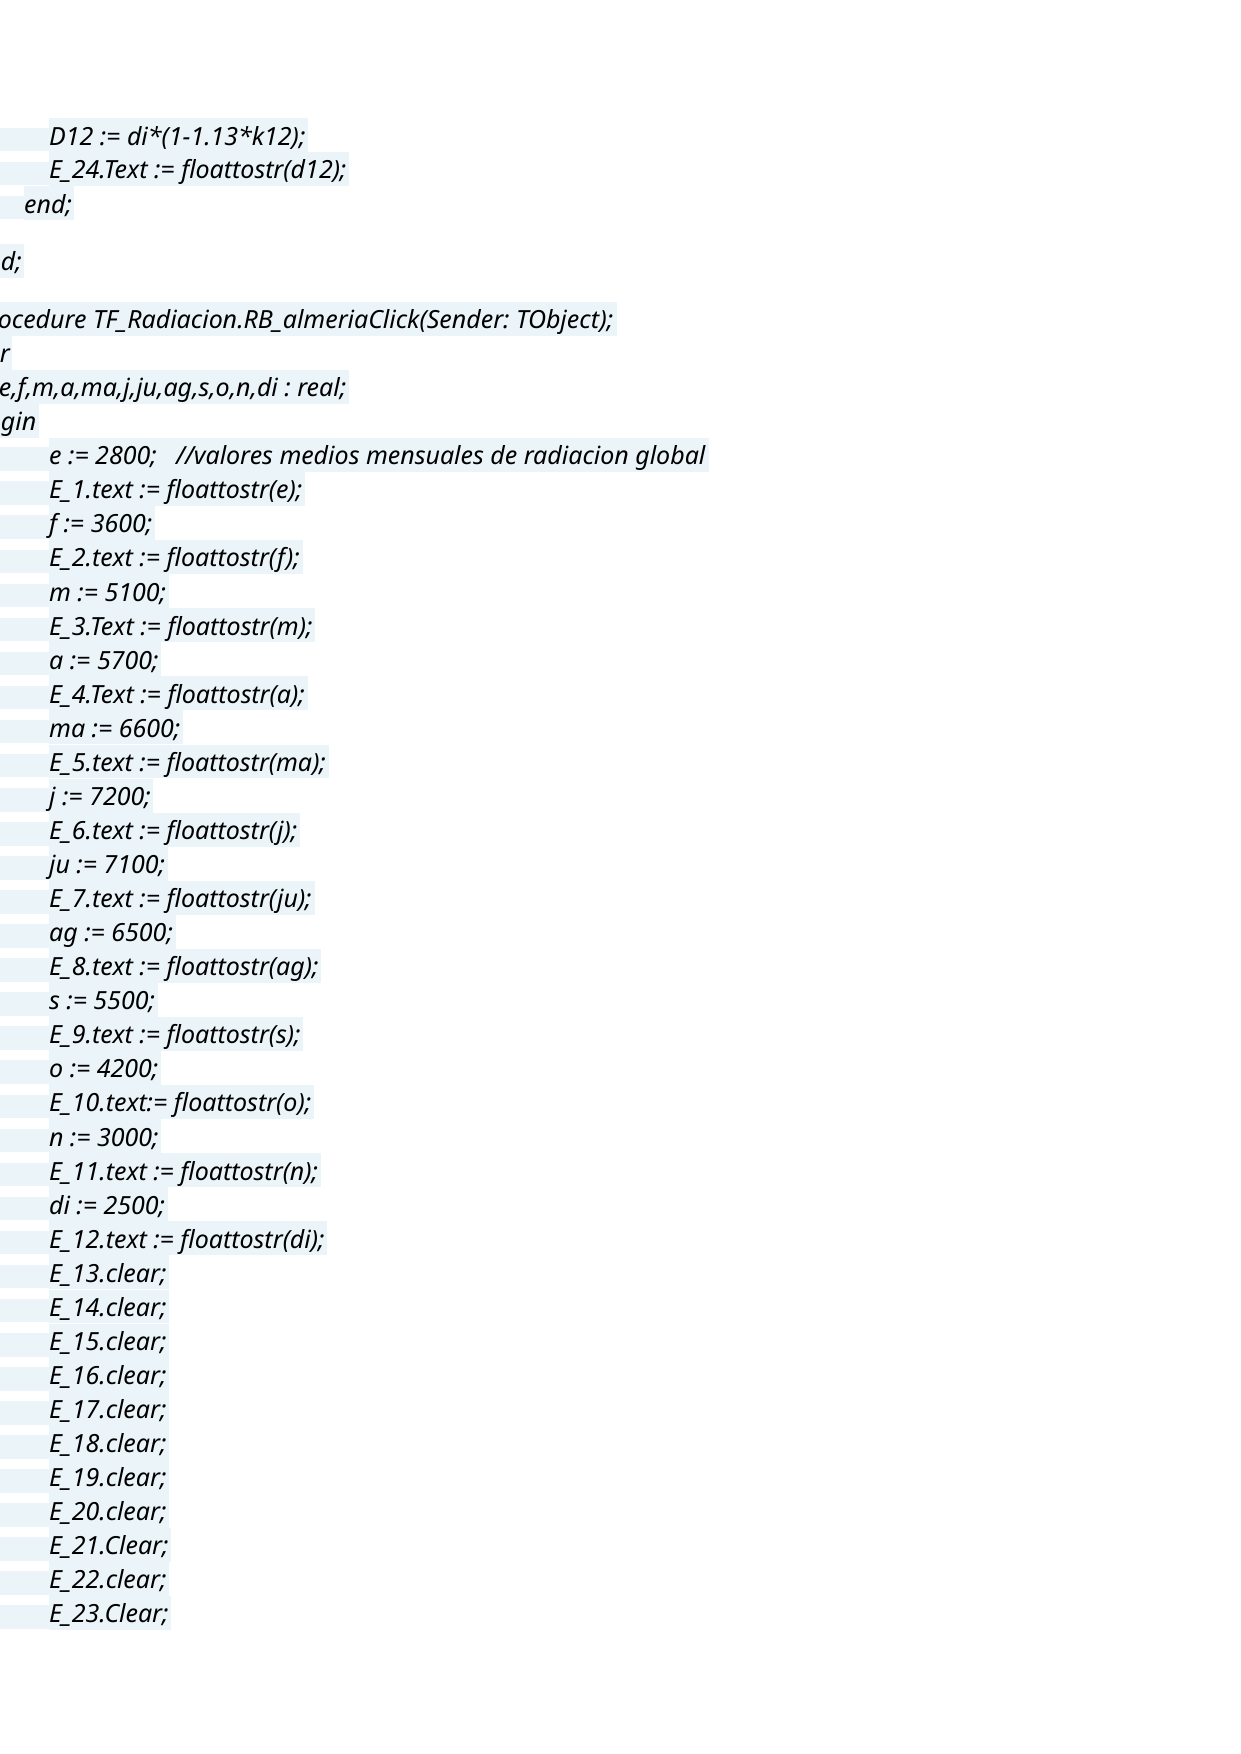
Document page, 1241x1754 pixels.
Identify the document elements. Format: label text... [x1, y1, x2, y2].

table_header Delphi: AjpdSoft Cálculo de los parámetros de radiación Añadida a la sección Descargas la aplicación AjpdSoft Cálculo de los parámetros de radiación: este programa ha sido desarrollado para el cálculo de la declinación solar así como para calcular la posición del Sol en cualquier día del año. Permite calcular, para una latitud dada, la radiación solar sobre superficie plana o inclinada en la capa exterior de la atmósfera. Los resultados se pueden guardar en fichero de texto, consultar en pantalla o copiar al portapapeles). Liberamos el código fuente - source code en Borland Delphi 6 100% Open Source. Información del cálculo de los parámetros de radiación solar. Características más importantes de AjpdSoft Cálculo de los parámetros de radiación. AjpdSoft Cálculo de los parámetros de radiación en funcionamiento. Instalación y configuración de AjpdSoft Cálculo de los parámetros de radiación. Datos técnicos de AjpdSoft Cálculo de los parámetros de radiación. A quién va dirigida AjpdSoft Cálculo de los parámetros de radiación. Anexo. Ejemplo de cálculos resultantes tras pulsar en "Informe Cálculos". Código fuente (source code) de la aplicación completa. Artículos relacionados. Créditos. Información del cálculo de los parámetros de radiación solar Con el programa pueden obtener datos de radiación para cualquier día del año. Se ha de introducir la latitud del lugar del que se quieren obtener dichos datos, así como la inclinación de la superficie si es que la tuviera, y el día que del que se quiere obtener los resultados. Pulsando el botón Calcular una vez introducidos los datos se obtendrá la DECLINACIÓN SOLAR proveniente de la expresión propuesta por Spencer: De la posición del Sol, los datos obtenidos hacen referencia a la siguiente figura: α es la altura solar. Ψ es el azimut. θz es el ángulo cenital. W, es el ángulo solar y corresponde a la trayectoria del sol, 0º al mediodía. La hora del lugar será aproximadamente una hora más en verano y dos en invierno de la hora solar. La radiación solar en el espacio se mide en valor diario medio resultante de la expresión donde Isc es la constante solar y E0, la corrección de la órbita de la tierra: Con el programa también se obtiene el valor de radiación difusa a partir de datos mensuales de radiación global. El programa incluye los datos de tres localidades y se usa para ello el índice de transparencia diario, que relaciona estas radiaciones, (Kd=Gd/Ids) y se aplica la correlación del Método de Page: D/G=1.00-1.13Kd. Características más importantes de AjpdSoft Cálculo de los parámetros de radiación Aplicación de muy sencillo manejo, muy fácil e intuitiva, todas las opciones están en una misma ventana. La aplicación ha sido desarrollada en el lenguaje de programación Borland Delphi 6. No necesita instalación, es suficiente con ejecutar el fichero calculosradiacion.exe. Calcula la declinación solar, posición del Sol en cualquier día del año, calcula la radiación solar sobre superficie plana y sobre superficie inclinada. Muestra gráficas de los valores medios mensuales de radiación difusa y global de las localidades elegidas. Muestra los cálculos obtenidos en pantalla y permite guardarlos en fichero de texto. AjpdSoft Cálculo de los parámetros de radiación en funcionamiento Esta aplicación o programa informático permite calcular la declinación solar según la posición del Sol en cualquier día del año. Se obtiene así mismo para una latitud dada (gadros, minutos y segundos) la radiación solar sobre una superficie plana en la capa exterior de la atmósfera, medida en vatios hora por metro cuadrado. También puede calcular la radiación para una superficie inclinada (según los grados de inclinación). AjpdSoft Cálculo de los parámetros de radiación calcula, para una hora solar dada, la posición del sol según sus ángulos. La aplicación incluye los datos de los valores emdios mensuales de radiación difusa para tres localidades de las que se disponen datos de radiación global: Almería, Madrid y Santander. Calcula para estas localidades la componente difusa de dicha radiación, basado en el Método de Page, y en función de la radiación total que se recibe para esas localidades, de donde dichas radiaciones extraterrestres se han calculado con el propio programa. En primer lugar, para introducir los datos conocidos marcaremos el chec "Introducir Datos", introduciremos latitud norte (que la aplicación podrá calcular automáticamente en función de los grados, minutos y segundos), los grados de inclinación, el día del año (podremos obtener los días automáticamente para determinadas fechas: Solsticio de Verano: el 21 de junio (día 172 en fecha juliana). Equinoccio de Otoño: el 23 de septiembre (día 266 en fecha juliana). Solsticio de Invierno: el 21 de diciembre (día 355 en fecha juliana). Equinoccio de Primavera: el 31 de marzo (día 80 en fecha juliana). O bien pulsamos los botones para cada uno de estos días del año o bien pulsamos en el desplegable del calendario y seleccionamos el día que deseemos, pulsaremos el botón "Añadir Fecha Indicada" para calcular el día del año de la fecha indicada (fecha juliana). Una vez introducidos los datos conocidos pulsaremos "Calcular" para que la aplicación realice los cálculos automáticos de: declinación en grados, altura solar al mediodía, ángulo cenital, ángulo de salida del sol, salida para superficie inclinada, amanecer, duración del día, anochecer, radiación solar diaria extraterreste (Mh/m2), radiación diaria sobre la superficie inclinada (Wh/m2): Seleccionando en "Valores demdios mensuales de radiación difusa" la localidad (Almería, Madrid o Santander) y pulsando en "Hallar" la aplicación calculará los valores medios de radiación difusa por cada mes: Pulsando el botón "Mostrar gráfica" podremos ver una gráfica comparativa de según los distintos valores de radiación media mensual tanto global cómo difusa por localidad: La aplicación permite exportar el gráfico a bmp (imagen), mostrar una vista previa para seleccionar las opciones antes de la impresión (impresora, márgenes, posición, etc.) o imprimirlo directamente en la impresora predeterminada. En "Posición del Sol", introduciendo la hora, los minutos y los segundos, la aplicación calculará el ángulo horario, el azimut y la altura solar: Pulsando en el botón "Informe Cálculos" podremos ver los cálculos realizados en el cuadro de texto para copiarlos al portapapeles o bien, pulsando en el botón "Guardar Informe" podremos guardarlos en fichero de texto: Seleccionando una carpeta y un nombre de fichero se guardarán los datos de los cálculos de radiación: Ejemplo de cálculos resultantes tras pulsar en "Informe Cálculos". Instalación y configuración de AjpdSoft Cálculo de los parámetros de radiación Podéis descargar el programa con el código fuente (freeware, gratuito) desde esta URL: Descarga gratuita (freeware) de AjpdSoft Cálculo de los parámetros de radiación Para el correcto funcionamiento sólo es necesario el fichero calculosradiacion.exe, el resto de ficheros corresponden al código fuente y no son necesarios para su ejecución. La aplicación no necesita instalación, el fichero calculosradiacion.exe se puede ejecutar directamente. Datos técnicos de AjpdSoft Cálculo de los parámetros de radiación Esta aplicación ha sido desarrollada en el lenguaje de programación Borland Delphi 6. Guarda los cálculos realizados en un fichero de texto plano sin formato (txt). Si eres desarrollador de software y te has registrado en nuestra web (si aún no te has registrado puedes hacerlo desde aquí gratuitamente) puedes descargar el código fuente 100% Open Source (completo y totalmente gratuito) en Borland (ahora Codegear) Delphi 6: AjpdSoft Cálculo de los parámetros de radiación (Código fuente Open Source en Borland Delphi 6) AjpdSoft Cálculo de los parámetros de radiación ha sido testeada y funciona correctamente en equipos con sistemas operativos: Windows 98, Windows XP, Windows 2000 Server, Windows Server 2003, Windows Vista y Windows Seven (7). A quién va dirigida AjpdSoft Cálculo de los parámetros de radiación La aplicación va dirigida a ingenieros y trabajadores que quieran montar placas solares, permite calcular determinados parámetros útiles para el correcto montaje de las placas solares. Anexo Ejemplo de cálculos resultantes tras pulsar en "Informe Cálculos": IMFORME DE CÁLCULOS: FECHA: 25/12/2009 Número de día del año: 359 Latitud del lugar: 3.06806 Grados Latitud Norte Superficie plana y superficie inclinada 2 grados Declinación del día -23.398 grados ALTURA SOLAR AL MEDIODIA: 63.534 GRADOS Ángulo cenital: 26.466 grados ÁNGULO DE SALIDA DEL SOL: 88.671 GRADOS Salida sol para superfie inclinada: 88.671 grados AMANECER: 6.09 Horas antes del mediodía DURACIÓN DEL DÍA: 11.82 Horas ANOCHECER: 17.91 Horas desde el mediodía Radiación solar diaria extraterrestre de 9530.39 Wh/m2 Radiación solar diaria extraterrestre sobre superficie inclinada de 9774.15 Wh/m2 Código fuente (source code) de la aplicación completa: unit radiacion; {$R WinXP.res} interface uses Windows, Messages, SysUtils, Variants, Classes, Graphics, Controls, Forms, Dialogs,shellapi, StdCtrls, ComCtrls, Buttons, dateutils, ExtCtrls, Math, jpeg, series, ThemeMgr; type TF_Radiacion = class(TForm) Notas: TPageControl; TabSheet1: TTabSheet; TabSheet2: TTabSheet; gb_Radiacion: TGroupBox; Label1: TLabel; Label2: TLabel; Label3: TLabel; Label4: TLabel; Label5: TLabel; Label6: TLabel; Label7: TLabel; Label9: TLabel; Label10: TLabel; Label11: TLabel; Label12: TLabel; Label13: TLabel; Label14: TLabel; Label15: TLabel; Label8: TLabel; Label16: TLabel; E_1: TEdit; E_2: TEdit; E_3: TEdit; E_4: TEdit; E_5: TEdit; E_6: TEdit; E_12: TEdit; E_11: TEdit; E_10: TEdit; E_9: TEdit; E_8: TEdit; E_7: TEdit; E_24: TEdit; E_23: TEdit; E_22: TEdit; E_21: TEdit; E_20: TEdit; E_19: TEdit; RB_almeria: TRadioButton; RB_madrid: TRadioButton; RB_santander: TRadioButton; Button1: TButton; E_18: TEdit; E_17: TEdit; E_16: TEdit; E_15: TEdit; E_14: TEdit; E_13: TEdit; B_informe: TButton; B_Guardar: TButton; B_salir: TButton; M_resultados: TMemo; GB_datos: TGroupBox; B_calcular: TButton; P_fecha: TPanel; L_dia: TLabel; E_numeroDedia: TEdit; DTP_fecha: TDateTimePicker; B_anadirFecha: TButton; B_solsticioVerano: TButton; B_equinoccioOtono: TButton; B_SolsticioInvierno: TButton; B_EquinoccioPrimavera: TButton; P_latitud: TPanel; LE_Latitud: TLabeledEdit; LE_grados: TLabeledEdit; LE_minutos: TLabeledEdit; LE_Segundos: TLabeledEdit; CB_grados: TCheckBox; B_convertirLatitud: TButton; LE_Inclinacion: TLabeledEdit; CB_datos: TCheckBox; P_resultados: TGroupBox; L_alturaSolar: TLabel; L_alturaCenital: TLabel; L_resultado: TLabel; L_angulosalidaSol: TLabel; L_DuracionDia: TLabel; L_fecha: TLabel; L_horaSalidaSol: TLabel; L_horaPuestasol: TLabel; L_anguloSalidaInclinada: TLabel; L_radiacionInclinada: TLabel; L_radiacionExtra: TLabel; E_declinacion: TEdit; E_radiacionInclinada: TEdit; E_radiacion: TEdit; GB_posicionSol: TGroupBox; L_azimut: TLabel; L_alturaDelSol: TLabel; L_anguloSolar: TLabel; L_segundos: TLabel; L_hora: TLabel; L_minutos: TLabel; E_segundos: TEdit; CB_posicionDelSol: TCheckBox; B_Posicion: TButton; LE_azimut: TLabeledEdit; LE_alturaSolar: TLabeledEdit; LE_anguloSolar: TLabeledEdit; E_Hora: TEdit; E_minutos: TEdit; SaveDialog1: TSaveDialog; Image1: TImage; Image2: TImage; btGrafica: TButton; LWEB: TLabel; ThemeManager1: TThemeManager; procedure B_calcularClick(Sender: TObject); procedure CB_gradosClick(Sender: TObject); procedure B_convertirLatitudClick(Sender: TObject); procedure CB_datosClick(Sender: TObject); procedure B_anadirFechaClick(Sender: TObject); procedure B_solsticioVeranoClick(Sender: TObject); procedure FormCreate(Sender: TObject); procedure B_equinoccioOtonoClick(Sender: TObject); procedure B_SolsticioInviernoClick(Sender: TObject); procedure B_EquinoccioPrimaveraClick(Sender: TObject); procedure CB_posicionDelSolClick(Sender: TObject); procedure B_PosicionClick(Sender: TObject); procedure Button1Click(Sender: TObject); procedure RB_almeriaClick(Sender: TObject); procedure RB_madridClick(Sender: TObject); procedure RB_santanderClick(Sender: TObject); procedure B_salirClick(Sender: TObject); procedure B_informeClick(Sender: TObject); procedure B_GuardarClick(Sender: TObject); procedure btGraficaClick(Sender: TObject); procedure LWEBClick(Sender: TObject); private { Private declarations } public { Public declarations } end; var F_Radiacion: TF_Radiacion; implementation uses grafica; {$R *.dfm} procedure TF_Radiacion.B_calcularClick(Sender: TObject); var i,j,k,di,numerodeldia : integer; t,de,dec,w,l,Lrad,wgrad,DurDia,alfa,alfaGrad,altCen,salSol,finSol,beta,w2, w2grad,betaRad, E0,Iod,Iod2: real; declinacion,anguloSolar,angulosolargrados,duracionDia,alturaSol, alturaCenital,salidaSolar,puestasol,AngulosolarInclinacion,radiaciondiaria, radiacionDiariaInclinada : string; begin val(LE_Latitud.text,l,i); val(E_numeroDedia.Text,di,j); val(LE_Inclinacion.text,beta,k); if (i<>0) or (j<>0) or (k<>0) then begin if i<>0 then begin showmessage('Introduzca correctamente la latitud del lugar'); LE_Latitud.clear; LE_Latitud.setfocus; end; if j<>0 then begin Showmessage('Introduzca el día del año deseado'); B_anadirFecha.setfocus; end; if k<>0 then begin showmessage('Introduzca un valor correcto'); LE_Inclinacion.setfocus; end; end else begin if (l>90) or (l<0) then begin showmessage('El valor de latitud ha de estar comprendido entre 0º y 90º'); LE_Latitud.Clear; LE_Latitud.setfocus; end else begin B_informe.Enabled := true; numerodeldia := dayoftheyear(DTP_fecha.date); E_numeroDedia.text := inttostr(numerodeldia); L_fecha.caption := 'FECHA: '+datetostr(dtp_fecha.DateTime); t := 2*pi*((di-1)/365); //es el número de día del año de := 0.006918-0.399912*cos(t)+0.070257*sin(t)-0.006758*cos(2*t)+0.000907*sin(2*t) -0.002697*cos(3*t)+0.00148*sin(3*t); // da el valor de la declinacion en el día pedido dec := de*(180/pi); // pasa de radianes a grados str(dec:6:3,declinacion); E_declinacion.Text := declinacion; CB_posicionDelSol.Enabled := true; B_calcular.setfocus; Lrad := ((l*pi)/180); //pone la latitud en radianes w := arcCos(-tan(Lrad)*tan(de)); //angulo solar para la salida del sol cuando alfa = 0 wgrad := w*180/pi; // pone el ángulo de salida del sol en grados str(w:6:3,angulosolar); str(wgrad:6:3,angulosolargrados); L_angulosalidaSol.Caption := 'ÁNGULO DE SALIDA DEL SOL: '+ anguloSolarGrados+' GRADOS'; if (beta<0) or (beta>90) then begin showmessage('La inclinación ha de estar comprendida entre 0 y 90 grados'); LE_Inclinacion.text := '0'; end; betaRad := (beta*pi)/180; w2 := arcCos(-tan(Lrad-betaRad)*tan(de)); //angulo de salida para una superficie inclinada w2grad :=w2*180/pi; str(w2grad:6:3,AngulosolarInclinacion); if (w2 <= w) then // El angulo de salida para sup. inclinada será el mínimo entre w2 y w L_anguloSalidaInclinada.Caption := 'Salida para superfie inclinada: ' + anguloSolarInclinacion+' grados'; if (w2 > w) then L_anguloSalidaInclinada.Caption := 'Salida sol para superfie inclinada: '+ anguloSolarGrados+' grados'; Durdia := (wgrad*2)/15; //duración de un día, 2veces el ángulo salida del sol entre 15 grados que dura cada hora str(durdia:6:2,duracionDia); L_DuracionDia.caption := 'DURACIÓN DEL DÍA: '+duracionDia+' Horas'; SalSol := 12-(durDia/2); str(salsol:6:2,salidaSolar); L_horaSalidaSol.caption := 'AMANECER: '+salidasolar+' Hora Solar'; finSol:= 12+(durDia/2); str(finsol:6:2,puestaSol); L_horaPuestaSol.caption := 'ANOCHECER: '+puestasol+' Hora Solar'; alfa := arcSin(sin(Lrad)*sin(de)+cos(Lrad)*cos(de)*1); //altura solar al mediodía, cosw=1 alfaGrad := alfa*180/pi; str(alfagrad:8:3,alturaSol); L_alturaSolar.Caption := 'ALTURA SOLAR AL MEDIODIA: '+alturaSol+' GRADOS'; altCen := 90-alfaGrad; //el ángulo cenital es complementario de la altura solar str(altCen:8:3,alturacenital); L_alturaCenital.Caption := 'Ángulo cenital: '+alturaCenital+' grados'; E0 := 1+0.03333*cos(2*pi*numerodeldia/365); //radiación global diaria exterior de la admosfera. Iod := (24/pi)*1367*E0*(w*sin(de)*sin(Lrad)+cos(de)*cos(Lrad)*sin(w)); str(Iod:6:2,radiaciondiaria); E_radiacion.text := radiaciondiaria; if (w2 <= w) then //para superficie inclinada se usa el mínimo entre w y w2 Iod2 := (24/pi)*1367*E0*(w2*sin(de)*sin(Lrad-betaRad)+cos(de)*cos(Lrad-betaRad)*sin(w2)); str(Iod2:6:2,radiacionDiariaInclinada); E_radiacionInclinada.text := radiacionDiariaInclinada; if (w2 > w) then Iod2 := (24/pi)*1367*E0*(w*sin(de)*sin(Lrad-betaRad)+cos(de)*cos(Lrad-betaRad)*sin(w)); str(Iod2:6:2,radiacionDiariaInclinada); E_radiacionInclinada.text := radiacionDiariaInclinada; end; end; end; procedure TF_Radiacion.CB_gradosClick(Sender: TObject); begin If CB_grados.checked then begin LE_Latitud.clear; LE_grados.enabled := true; LE_grados.setfocus; LE_minutos.enabled := true; LE_Segundos.enabled := true; B_convertirlatitud.Enabled := true; end else begin LE_grados.enabled := false; LE_minutos.enabled := false; LE_Segundos.enabled := false; B_convertirlatitud.Enabled := false; LE_grados.clear; LE_minutos.clear; LE_Segundos.clear; end; end; procedure TF_Radiacion.B_convertirLatitudClick(Sender: TObject); var g,s,m : integer; r : real; resultado : string; i,j,k : integer; begin val(LE_grados.text,g,i); val(LE_minutos.text,m,j); val(LE_Segundos.Text,s,k); if (i<>0) or (j<>0) or (k<>0) then begin showmessage('Introduzca valores válidos'); LE_grados.setfocus; end else begin r := g+(m/60)+(s/3600); str(r:8:5,resultado); LE_Latitud.Text := resultado; end; end; procedure TF_Radiacion.CB_datosClick(Sender: TObject); begin If CB_datos.checked then begin LE_Inclinacion.Enabled := true; B_calcular.Enabled := true; CB_grados.enabled := true; LE_Latitud.enabled := true; L_dia.Enabled := true; DTP_fecha.enabled := true; B_anadirFecha.enabled := true; B_solsticioVerano.enabled := true; B_SolsticioInvierno.enabled := true; B_equinoccioOtono.enabled := true; B_EquinoccioPrimavera.enabled := true; end else begin LE_Inclinacion.enabled := false; B_calcular.Enabled := false; CB_grados.enabled := false; LE_Latitud.enabled := false; DTP_fecha.enabled := false; B_anadirFecha.enabled := false; B_solsticioVerano.enabled := false; B_SolsticioInvierno.enabled := false; B_equinoccioOtono.enabled := false; B_EquinoccioPrimavera.enabled := false; CB_posicionDelSol.enabled := false; L_dia.Enabled := false; CB_posicionDelSol.Checked := false; end; end; procedure TF_Radiacion.B_anadirFechaClick(Sender: TObject); var dia : TDatetime; d : integer; begin dia := DTP_fecha.date; d := DayOfTheYear(dia); E_numeroDedia.Text := inttostr(d); B_calcular.setfocus; end; procedure TF_Radiacion.B_solsticioVeranoClick(Sender: TObject); var solsticioVer : TDatetime; d : integer; begin solsticioVer := strtodate('21/06/2009'); DTP_fecha.date := solsticioVer; d := dayoftheyear(solsticioVer); E_numeroDedia.Text := inttostr(d); end; procedure TF_Radiacion.FormCreate(Sender: TObject); begin DTP_fecha.date := now; end; procedure TF_Radiacion.B_equinoccioOtonoClick(Sender: TObject); var equinoccioOto : TDatetime; d : integer; begin equinoccioOto := strtodate('23/09/2009'); DTP_fecha.date := equinoccioOto; d := dayoftheyear(equinoccioOto); E_numeroDedia.Text := inttostr(d); end; procedure TF_Radiacion.B_SolsticioInviernoClick(Sender: TObject); var solsticioInv : TDatetime; d : integer; begin solsticioInv := strtodate('21/12/2009'); DTP_fecha.date := solsticioInv; d := dayoftheyear(solsticioInv); E_numeroDedia.Text := inttostr(d); end; procedure TF_Radiacion.B_EquinoccioPrimaveraClick(Sender: TObject); var equinoccioPri : TDatetime; d : integer; begin equinoccioPri := strtodate('21/03/2009'); DTP_fecha.date := equinoccioPri; d := dayoftheyear(equinoccioPri); E_numeroDedia.Text := inttostr(d); end; procedure TF_Radiacion.CB_posicionDelSolClick(Sender: TObject); begin if CB_posicionDelSol.Checked then begin B_Posicion.enabled := true; E_segundos.enabled := true; E_hora.enabled := true; E_minutos.enabled := true; L_azimut.Enabled := true; L_alturaDelSol.enabled := true; L_anguloSolar.enabled:= true; L_segundos.Enabled := true; L_hora.Enabled := true; L_minutos.Enabled := true; E_Hora.setfocus; end else begin E_Hora.enabled := false; E_segundos.enabled := false; E_minutos.enabled := false; B_Posicion.enabled := false; L_segundos.Enabled := false; L_azimut.Enabled := false; L_alturaDelSol.enabled := false; L_anguloSolar.enabled := false; L_hora.Enabled := false; L_minutos.Enabled := false; end; end; procedure TF_Radiacion.B_PosicionClick(Sender: TObject); var h,m,s,hs,w,wgrad,alfa,alfaGrad,L,Lrad,de,deRad,azi,aziGrad : real; i,j,k: integer; angulosolar,azimut,alturaSolar : string; begin val(E_Hora.text,h,i); val(E_minutos.text,m,j); val(E_segundos.text,s,k); if (i<>0) or (j<>0) or (k<>0) then begin showmessage('Introduzca valores horarios correctos'); E_hora.setfocus; end else begin if (E_declinacion.text = '') then begin showmessage('Debe introducir el día en que desea calcular la posicion del sol'); B_anadirFecha.SetFocus; end else begin if (h<0) or (h>23) or (m<0)or (m>59) or (s<0) or (s>59) then begin showmessage('Introduzca valores adecuados: hora entre 0 y 23; '+ 'minutos y segundos entre 0 y 59'); E_hora.SetFocus; end else begin Hs := h+m/60+s/3600; // nos da la hora solar en decimal w := (hs-12)*pi/12; // ángulo solar en radianes wgrad := (hs-12)*180/12; // ángulo solar en grados: 1 hora = 15 grados str(wgrad:6:2,angulosolar); LE_anguloSolar.Text := angulosolar; val(E_declinacion.text,de,i); // coge el valor de la declinacion para ese día val(LE_Latitud.text,l,i); // coge el valor de la latidud del lugar Lrad := l*pi/180; // latitud en radianes DeRad := de*pi/180; // declinacion en radianes //calcula altura solar a cualquier hora alfa := arcSin(sin(Lrad)*sin(DeRad)+cos(Lrad)*cos(DeRad)*cos(w)); alfaGrad := alfa*180/pi; str(alfagrad:8:3,alturaSolar); LE_alturaSolar.Text := alturaSolar; if (Hs = 12) then LE_azimut.text := '0.00' else begin // calcula el azimut en radianes Azi := arcCos((sin(alfa)*sin(LRad)-sin(deRad))/(cos(alfa)*cos(LRad))); AziGrad := azi*180/pi; // azimut en grados str(azigrad:6:2,azimut); LE_azimut.text := azimut; end; end; end; end; end; procedure TF_Radiacion.Button1Click(Sender: TObject); var e,f,m,a,ma,j,ju,ag,s,o,n,di,e2,f2,m2,a2,ma2,j2,ju2,ag2,s2,o2,n2,di2, k1,k2,k3,k4,k5,k6,k7,k8,k9,k19,k10,k11,k12,d1,d2,d3,d4,d5,d6,d7,d8,d9,d10,d11,d12 : real; begin if RB_almeria.Checked then begin e := 2800; //valores medios mensuales de radiacion global E_1.text := floattostr(e); f := 3600; E_2.text := floattostr(f); m := 5100; E_3.Text := floattostr(m); a := 5700; E_4.Text := floattostr(a); ma := 6600; E_5.text := floattostr(ma); j := 7200; E_6.text := floattostr(j); ju := 7100; E_7.text := floattostr(ju); ag := 6500; E_8.text := floattostr(ag); s := 5500; E_9.text := floattostr(s); o := 4200; E_10.text:= floattostr(o); n := 3000; E_11.text := floattostr(n); di := 2500; E_12.text := floattostr(di); e2 := 4700; //valores de radiacion en la atmosfera para el día 15 de cada mes f2 := 6204; m2 := 8014; a2 := 9851; ma2 := 11064; j2 := 11585; ju2 := 11364; ag2 := 10420; s2 := 8846; o2 := 6971; n2 := 5211; di2 := 4338; k1 := e/e2; // k es el cociente entre radiacion global y la extraterrestre: k=Go/Ioc k2 := f/f2; k3 := m/m2; k4 := a/a2; k5 := ma/ma2; k6 := j/j2; k7 := ju/ju2; k8 := ag/ag2; k9 := s/s2; k10 := o/o2; k11 := n/n2; k12 := di/di2; D1 := e*(1-1.13*k1); // se halla el valor de la radiacion difusa por el método de Page E_13.Text := floattostr(d1); D2 := f*(1-1.13*k2); E_14.Text := floattostr(d2); D3 := m*(1-1.13*k3); E_15.Text := floattostr(d3); D4 := a*(1-1.13*k4); E_16.Text := floattostr(d4); D5 := ma*(1-1.13*k5); E_17.Text := floattostr(d5); D6 := j*(1-1.13*k6); E_18.Text := floattostr(d6); D7 := ju*(1-1.13*k7); E_19.Text := floattostr(d7); D8 := ag*(1-1.13*k8); E_20.Text := floattostr(d8); D9 := s*(1-1.13*k9); E_21.Text := floattostr(d9); D10 := o*(1-1.13*k10); E_22.Text := floattostr(d10); D11 := n*(1-1.13*k11); E_23.Text := floattostr(d11); D12 := di*(1-1.13*k12); E_24.Text := floattostr(d12); end; if RB_madrid.Checked then begin e := 2000; //valores medios mensuales de radiacion global E_1.text := floattostr(e); f := 2900; E_2.text := floattostr(f); m := 4300; E_3.Text := floattostr(m); a := 5400; E_4.Text := floattostr(a); ma := 6500; E_5.text := floattostr(ma); j := 7300; E_6.text := floattostr(j); ju := 7600; E_7.text := floattostr(ju); ag := 6700; E_8.text := floattostr(ag); s := 5300; E_9.text := floattostr(s); o := 3600; E_10.text:= floattostr(o); n := 2400; E_11.text := floattostr(n); di := 1800; E_12.text := floattostr(di); e2 := 4089; //valores de radiacion en la atmosfera para el día 15 de cada mes f2 := 5642; m2 := 7569; a2 := 9598; ma2 := 10995; j2 := 11620; ju2 := 11362; ag2 := 10261; s2 := 8490; o2 := 6460; n2 := 4615; di2 := 3222; k1 := e/e2; // k es el cociente entre radiacion global y la extraterrestre: k=Go/Ioc k2 := f/f2; k3 := m/m2; k4 := a/a2; k5 := ma/ma2; k6 := j/j2; k7 := ju/ju2; k8 := ag/ag2; k9 := s/s2; k10 := o/o2; k11 := n/n2; k12 := di/di2; D1 := e*(1-1.13*k1); // se halla el valor de la radiacion difusa por el método de Page E_13.Text := floattostr(d1); D2 := f*(1-1.13*k2); E_14.Text := floattostr(d2); D3 := m*(1-1.13*k3); E_15.Text := floattostr(d3); D4 := a*(1-1.13*k4); E_16.Text := floattostr(d4); D5 := ma*(1-1.13*k5); E_17.Text := floattostr(d5); D6 := j*(1-1.13*k6); E_18.Text := floattostr(d6); D7 := ju*(1-1.13*k7); E_19.Text := floattostr(d7); D8 := ag*(1-1.13*k8); E_20.Text := floattostr(d8); D9 := s*(1-1.13*k9); E_21.Text := floattostr(d9); D10 := o*(1-1.13*k10); E_22.Text := floattostr(d10); D11 := n*(1-1.13*k11); E_23.Text := floattostr(d11); D12 := di*(1-1.13*k12); E_24.Text := floattostr(d12); end; if RB_santander.Checked then begin e := 1300; //valores medios mensuales de radiacion global E_1.text := floattostr(e); f := 1900; E_2.text := floattostr(f); m := 2900; E_3.Text := floattostr(m); a := 3900; E_4.Text := floattostr(a); ma := 4500; E_5.text := floattostr(ma); j := 5100; E_6.text := floattostr(j); ju := 5200; E_7.text := floattostr(ju); ag := 4400; E_8.text := floattostr(ag); s := 3800; E_9.text := floattostr(s); o := 2400; E_10.text:= floattostr(o); n := 1600; E_11.text := floattostr(n); di := 1100; e2 := 3567; //valores de radiacion en la atmosfera para el día 15 de cada mes f2 := 5152; m2 := 7169; a2 := 9355; ma2 := 10911; j2 := 11627; ju2 := 11336; ag2 := 10099; s2 := 8163; o2 := 6008; n2 := 4103; di2 := 3200; k1 := e/e2; // k es el cociente entre radiacion global y la extraterrestre: k=Go/Ioc k2 := f/f2; k3 := m/m2; k4 := a/a2; k5 := ma/ma2; k6 := j/j2; k7 := ju/ju2; k8 := ag/ag2; k9 := s/s2; k10 := o/o2; k11 := n/n2; k12 := di/di2; D1 := e*(1-1.13*k1); // se halla el valor de la radiacion difusa por el método de Page E_13.Text := floattostr(d1); D2 := f*(1-1.13*k2); E_14.Text := floattostr(d2); D3 := m*(1-1.13*k3); E_15.Text := floattostr(d3); D4 := a*(1-1.13*k4); E_16.Text := floattostr(d4); D5 := ma*(1-1.13*k5); E_17.Text := floattostr(d5); D6 := j*(1-1.13*k6); E_18.Text := floattostr(d6); D7 := ju*(1-1.13*k7); E_19.Text := floattostr(d7); D8 := ag*(1-1.13*k8); E_20.Text := floattostr(d8); D9 := s*(1-1.13*k9); E_21.Text := floattostr(d9); D10 := o*(1-1.13*k10); E_22.Text := floattostr(d10); D11 := n*(1-1.13*k11); E_23.Text := floattostr(d11); D12 := di*(1-1.13*k12); E_24.Text := floattostr(d12); end; end; procedure TF_Radiacion.RB_almeriaClick(Sender: TObject); var e,f,m,a,ma,j,ju,ag,s,o,n,di : real; begin e := 2800; //valores medios mensuales de radiacion global E_1.text := floattostr(e); f := 3600; E_2.text := floattostr(f); m := 5100; E_3.Text := floattostr(m); a := 5700; E_4.Text := floattostr(a); ma := 6600; E_5.text := floattostr(ma); j := 7200; E_6.text := floattostr(j); ju := 7100; E_7.text := floattostr(ju); ag := 6500; E_8.text := floattostr(ag); s := 5500; E_9.text := floattostr(s); o := 4200; E_10.text:= floattostr(o); n := 3000; E_11.text := floattostr(n); di := 2500; E_12.text := floattostr(di); E_13.clear; E_14.clear; E_15.clear; E_16.clear; E_17.clear; E_18.clear; E_19.clear; E_20.clear; E_21.Clear; E_22.clear; E_23.Clear; E_24.Clear; end; procedure TF_Radiacion.RB_madridClick(Sender: TObject); var e,f,m,a,ma,j,ju,ag,s,o,n,di : real; begin e := 2000; //valores medios mensuales de radiacion global E_1.text := floattostr(e); f := 2900; E_2.text := floattostr(f); m := 4300; E_3.Text := floattostr(m); a := 5400; E_4.Text := floattostr(a); ma := 6500; E_5.text := floattostr(ma); j := 7300; E_6.text := floattostr(j); ju := 7600; E_7.text := floattostr(ju); ag := 6700; E_8.text := floattostr(ag); s := 5300; E_9.text := floattostr(s); o := 3600; E_10.text:= floattostr(o); n := 2400; E_11.text := floattostr(n); di := 1800; E_12.text := floattostr(di); E_13.clear; E_14.clear; E_15.clear; E_16.clear; E_17.clear; E_18.clear; E_19.clear; E_20.clear; E_21.Clear; E_22.clear; E_23.Clear; E_24.Clear; end; procedure TF_Radiacion.RB_santanderClick(Sender: TObject); var e,f,m,a,ma,j,ju,ag,s,o,n,di : real; begin e := 1300; //valores medios mensuales de radiacion global E_1.text := floattostr(e); f := 1900; E_2.text := floattostr(f); m := 2900; E_3.Text := floattostr(m); a := 3900; E_4.Text := floattostr(a); ma := 4500; E_5.text := floattostr(ma); j := 5100; E_6.text := floattostr(j); ju := 5200; E_7.text := floattostr(ju); ag := 4400; E_8.text := floattostr(ag); s := 3800; E_9.text := floattostr(s); o := 2400; E_10.text:= floattostr(o); n := 1600; E_11.text := floattostr(n); di := 1100; E_12.text := floattostr(di); E_13.clear; E_14.clear; E_15.clear; E_16.clear; E_17.clear; E_18.clear; E_19.clear; E_20.clear; E_21.Clear; E_22.clear; E_23.Clear; E_24.Clear; end; procedure TF_Radiacion.B_salirClick(Sender: TObject); begin Close; end; procedure TF_Radiacion.B_informeClick(Sender: TObject); begin M_resultados.lines.Add('IMFORME DE CÁLCULOS: '); M_resultados.lines.Add(''); M_resultados.lines.Add(L_fecha.caption); M_resultados.lines.Add('Número de día del año: '+E_numeroDedia.text); M_resultados.lines.Add('Latitud del lugar: '+LE_latitud.Text+' Grados Latitud Norte'); M_resultados.lines.Add('Superficie plana y superficie inclinada '+LE_Inclinacion.Text+' grados'); M_resultados.lines.Add('Declinación del día '+E_declinacion.text+' grados'); M_resultados.lines.Add(L_alturaSolar.caption); M_resultados.lines.Add(L_alturaCenital.caption); M_resultados.lines.Add(L_angulosalidaSol.caption); M_resultados.lines.Add(L_anguloSalidaInclinada.caption); M_resultados.lines.Add(L_horaSalidaSol.caption); M_resultados.lines.Add(L_DuracionDia.caption); M_resultados.lines.Add(L_horaPuestasol.caption); M_resultados.lines.Add('Radiación solar diaria extraterrestre de '+E_radiacion.Text+' Wh/m2'); M_resultados.lines.Add('Radiación solar diaria extraterrestre sobre superficie inclinada de ' + E_radiacionInclinada.text+' Wh/m2'); B_informe.Enabled := false; B_Guardar.enabled := true; end; procedure TF_Radiacion.B_GuardarClick(Sender: TObject); begin savedialog1.Title := 'Guardar cálculos realizados'; savedialog1.DefaultExt := 'txt'; savedialog1.filter := 'Archivos de texto (*.txt)|*.txt| Todos los archivos|*.*'; If savedialog1.execute then begin M_resultados.Lines.SaveToFile(savedialog1.filename); M_resultados.Clear; B_Guardar.enabled := false; end else showmessage('Los datos NO han sido salvados'); end; procedure TF_Radiacion.btGraficaClick(Sender: TObject); var serieG : TFastLineSeries; serieDifusa : TFastLineSeries; formulario : TformGrafica; begin if E_13.Text = '' then MessageDlg('Debe seleccionar la localidad y pulsar en "Hallar".', mtWarning, [mbok], 0) else begin formulario := TformGrafica.Create(Application); try formulario.cGrafico.Title.Text.Clear; if RB_almeria.Checked then formulario.cGrafico.Title.Text.Add ('Valores medios mensuales de radiación difusa de Almería'); if RB_madrid.Checked then formulario.cGrafico.Title.Text.Add ('Valores medios mensuales de radiación difusa de Madrid'); if RB_santander.Checked then formulario.cGrafico.Title.Text.Add ('Valores medios mensuales de radiación difusa de Santander'); formulario.cGrafico.LeftAxis.Title.Caption := 'Radiación (Wh/m2)'; serieG := TFastLineSeries.Create(Self); With serieG do begin ParentChart := formulario.cGrafico; Title := 'Global'; AddXY(1, StrToFloat(E_1.Text), 'Enero', clRed); AddXY(2, StrToFloat(E_2.Text), 'Febrero', clRed); AddXY(3, StrToFloat(E_3.Text), 'Marzo', clRed); AddXY(4, StrToFloat(E_4.Text), 'Abril', clRed); AddXY(5, StrToFloat(E_5.Text), 'Mayo', clRed); AddXY(6, StrToFloat(E_6.Text), 'Junio', clRed); AddXY(7, StrToFloat(E_7.Text), 'Julio', clRed); AddXY(8, StrToFloat(E_8.Text), 'Agosto', clRed); AddXY(9, StrToFloat(E_9.Text), 'Septiembre', clRed); AddXY(10, StrToFloat(E_10.Text), 'Octubre', clRed); AddXY(11, StrToFloat(E_11.Text), 'Noviembre', clRed); AddXY(12, StrToFloat(E_12.Text), 'Diciembre', clRed); end; serieDifusa := TFastLineSeries.Create(Self); With serieDifusa do begin ParentChart := formulario.cGrafico; Title := 'Difusa'; AddXY(1, StrToFloat(E_13.Text), 'Enero', clBlue); AddXY(2, StrToFloat(E_14.Text), 'Febrero', clBlue); AddXY(3, StrToFloat(E_15.Text), 'Marzo', clBlue); AddXY(4, StrToFloat(E_16.Text), 'Abril', clBlue); AddXY(5, StrToFloat(E_17.Text), 'Mayo', clRed); AddXY(6, StrToFloat(E_18.Text), 'Junio', clRed); AddXY(7, StrToFloat(E_19.Text), 'Julio', clRed); AddXY(8, StrToFloat(E_20.Text), 'Agosto', clRed); AddXY(9, StrToFloat(E_21.Text), 'Septiembre', clRed); AddXY(10, StrToFloat(E_22.Text), 'Octubre', clRed); AddXY(11, StrToFloat(E_23.Text), 'Noviembre', clRed); AddXY(12, StrToFloat(E_24.Text), 'Diciembre', clRed); end; formulario.ShowModal; finally formulario.Free; end; end; end; procedure TF_Radiacion.LWEBClick(Sender: TObject); begin ShellExecute(Handle, Nil, PChar('http://www.ajpdsoft.com/modules.php?name=News&file=article&sid=443'), Nil, Nil, SW_SHOWNORMAL); end; end. Artículos relacionados AjpdSoft Cálculo parámetros módulos fotovoltaicos. Metodología para resolver problemas de ingeniería con Delphi, interpolación. Código fuente gratuito de aplicaciones completas en Delphi y Visual Basic. AjpdSoft Puntos Pivote. AjpdSoft Cálculo CRC. AjpdSoft Generador de códigos de barras. AjpdSoft Sensor de Movimiento con WebCam. AjpdSoft Conversor Hexadecimal, Decimal, Texto. AjpdSoft Gestión Comercial. Cómo se hizo ''Aviso Cambio IP Pública'' mediante Delphi, php y MySQL. Foro del Proyecto AjpdSoft sobre las aplicaciones de AjpdSoft (dudas, errores, sugerencias). Créditos Artículo realizado íntegramente por Alino (Ingeniero Industrial) miembro del proyecto AjpdSoft. Otros programas desarrollados por Alino: AjpdSoft Cálculo parámetros módulos fotovoltaicos. AjpdSoft Cálculo Interpolación. AjpdSoft Puntos Pivote. AjpdSoft Cálculo de los parámetros de radiación. Nota: Revisado por AjpdSoft el 27-12-2009. Anuncios Enviado el Viernes, 25 diciembre a las 16:58:33 por ajpdsoft [0, 118, 1240, 1630]
